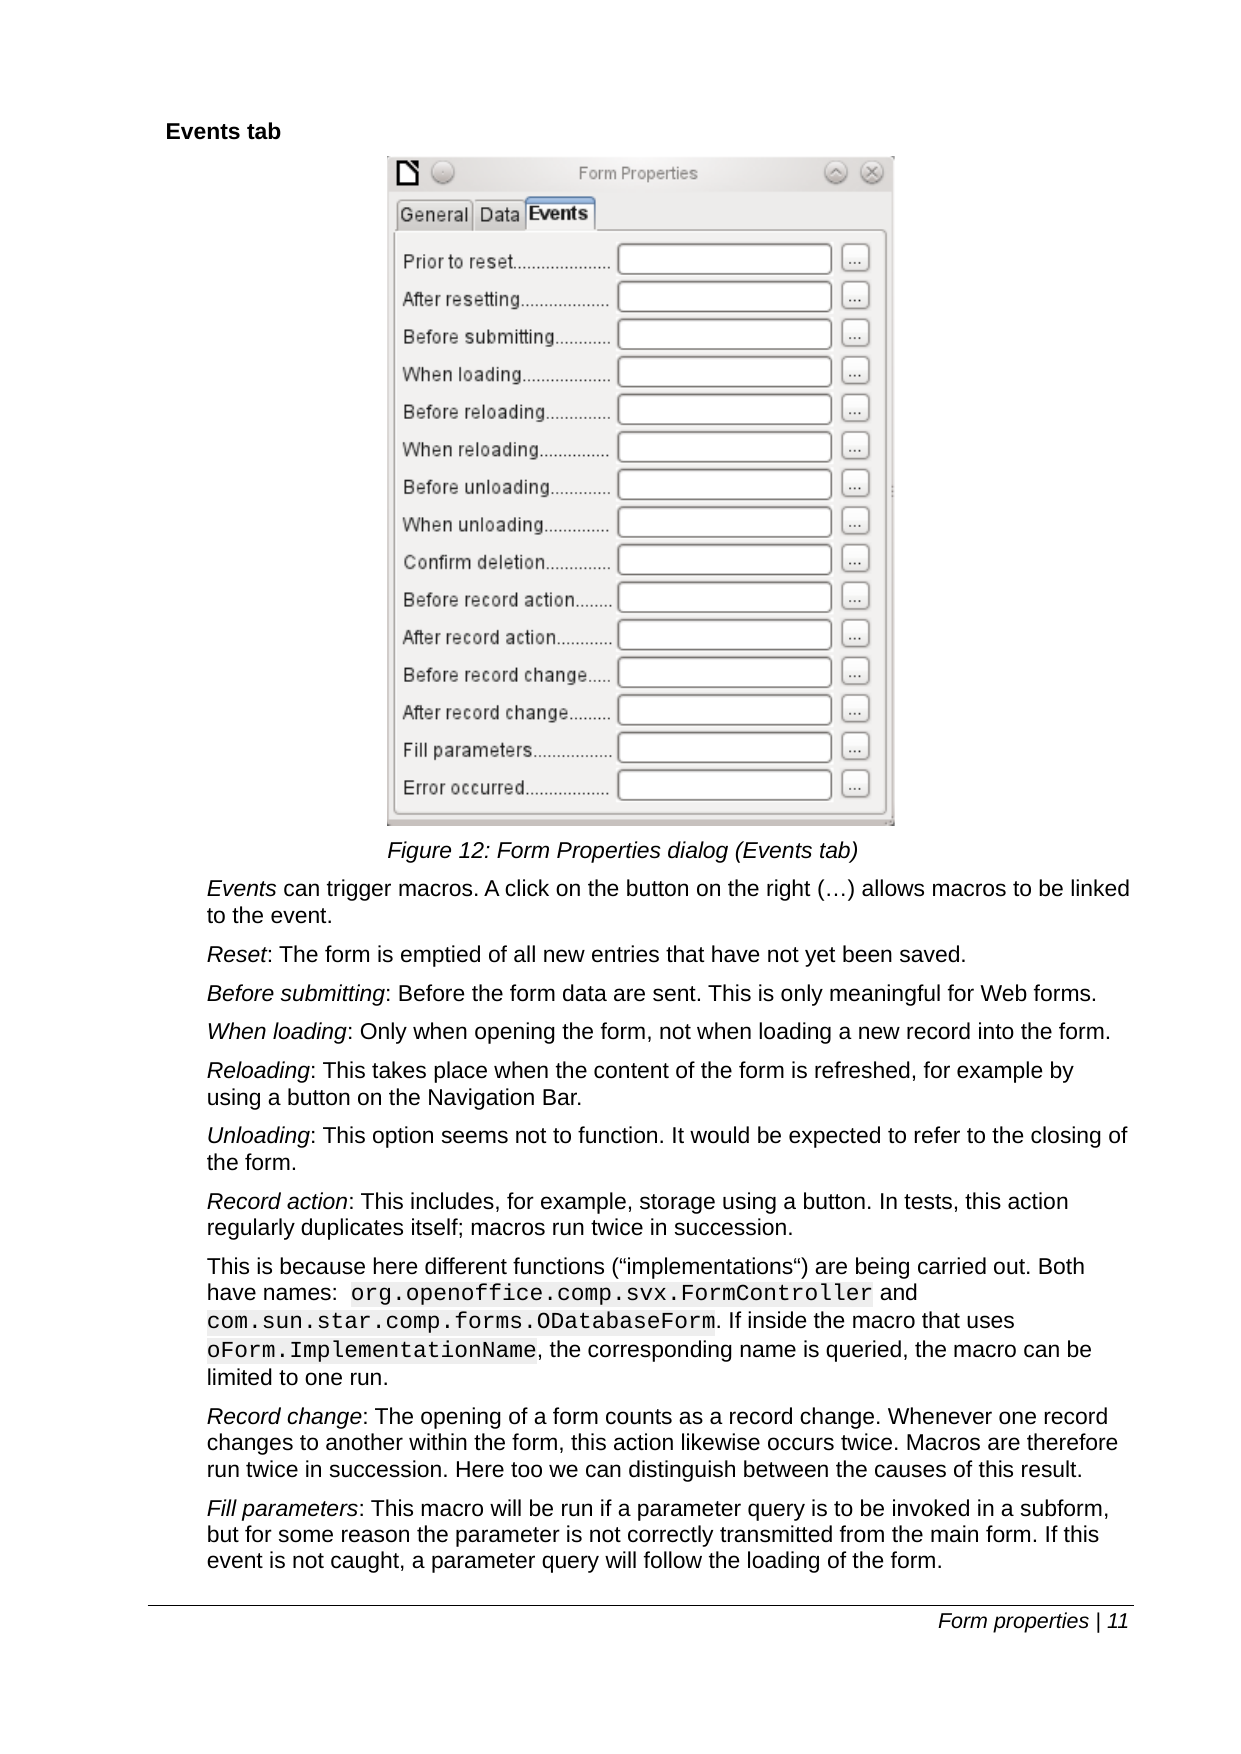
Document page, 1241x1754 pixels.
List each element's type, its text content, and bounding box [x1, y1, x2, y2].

text Events tab [165, 118, 1134, 144]
text Reset: The form is emptied of all new entries that have not yet been saved. [207, 941, 1134, 967]
text Fill parameters: This macro will be run if a parameter query is to be invoked in a subform, but for some reason the parameter is not correctly transmitted from the main form. If this event is not caught, a parameter query will follow the loading of the form. [207, 1494, 1134, 1574]
text This is because here different functions (“implementations“) are being carried out. Both have names: org.openoffice.comp.svx.FormController and com.sun.star.comp.forms.ODatabaseForm. If inside the macro that uses oForm.ImplementationName, the corresponding name is queried, the macro can be limited to one run. [207, 1253, 1134, 1391]
text Unloading: This option seems not to function. It would be expected to refer to the closing of the form. [207, 1122, 1134, 1175]
picture [387, 156, 895, 826]
text Figure 12: Form Properties dialog (Events tab) [387, 837, 895, 863]
text When loading: Only when opening the form, not when loading a new record into the form. [207, 1018, 1134, 1045]
text Record change: The opening of a form counts as a record change. Whenever one record changes to another within the form, this action likewise occurs twice. Macros are therefore run twice in succession. Here too we can distinguish between the causes of this result. [207, 1403, 1134, 1482]
text Before submitting: Before the form data are sent. This is only meaningful for Web forms. [207, 979, 1134, 1006]
text Events can trigger macros. A click on the button on the right (…) allows macros to be linked to the event. [207, 875, 1134, 928]
text Reloading: This takes place when the content of the form is refreshed, for example by using a button on the Navigation Bar. [207, 1057, 1134, 1110]
text Record action: This includes, for example, storage using a button. In tests, this action regularly duplicates itself; macros run twice in succession. [207, 1188, 1134, 1240]
